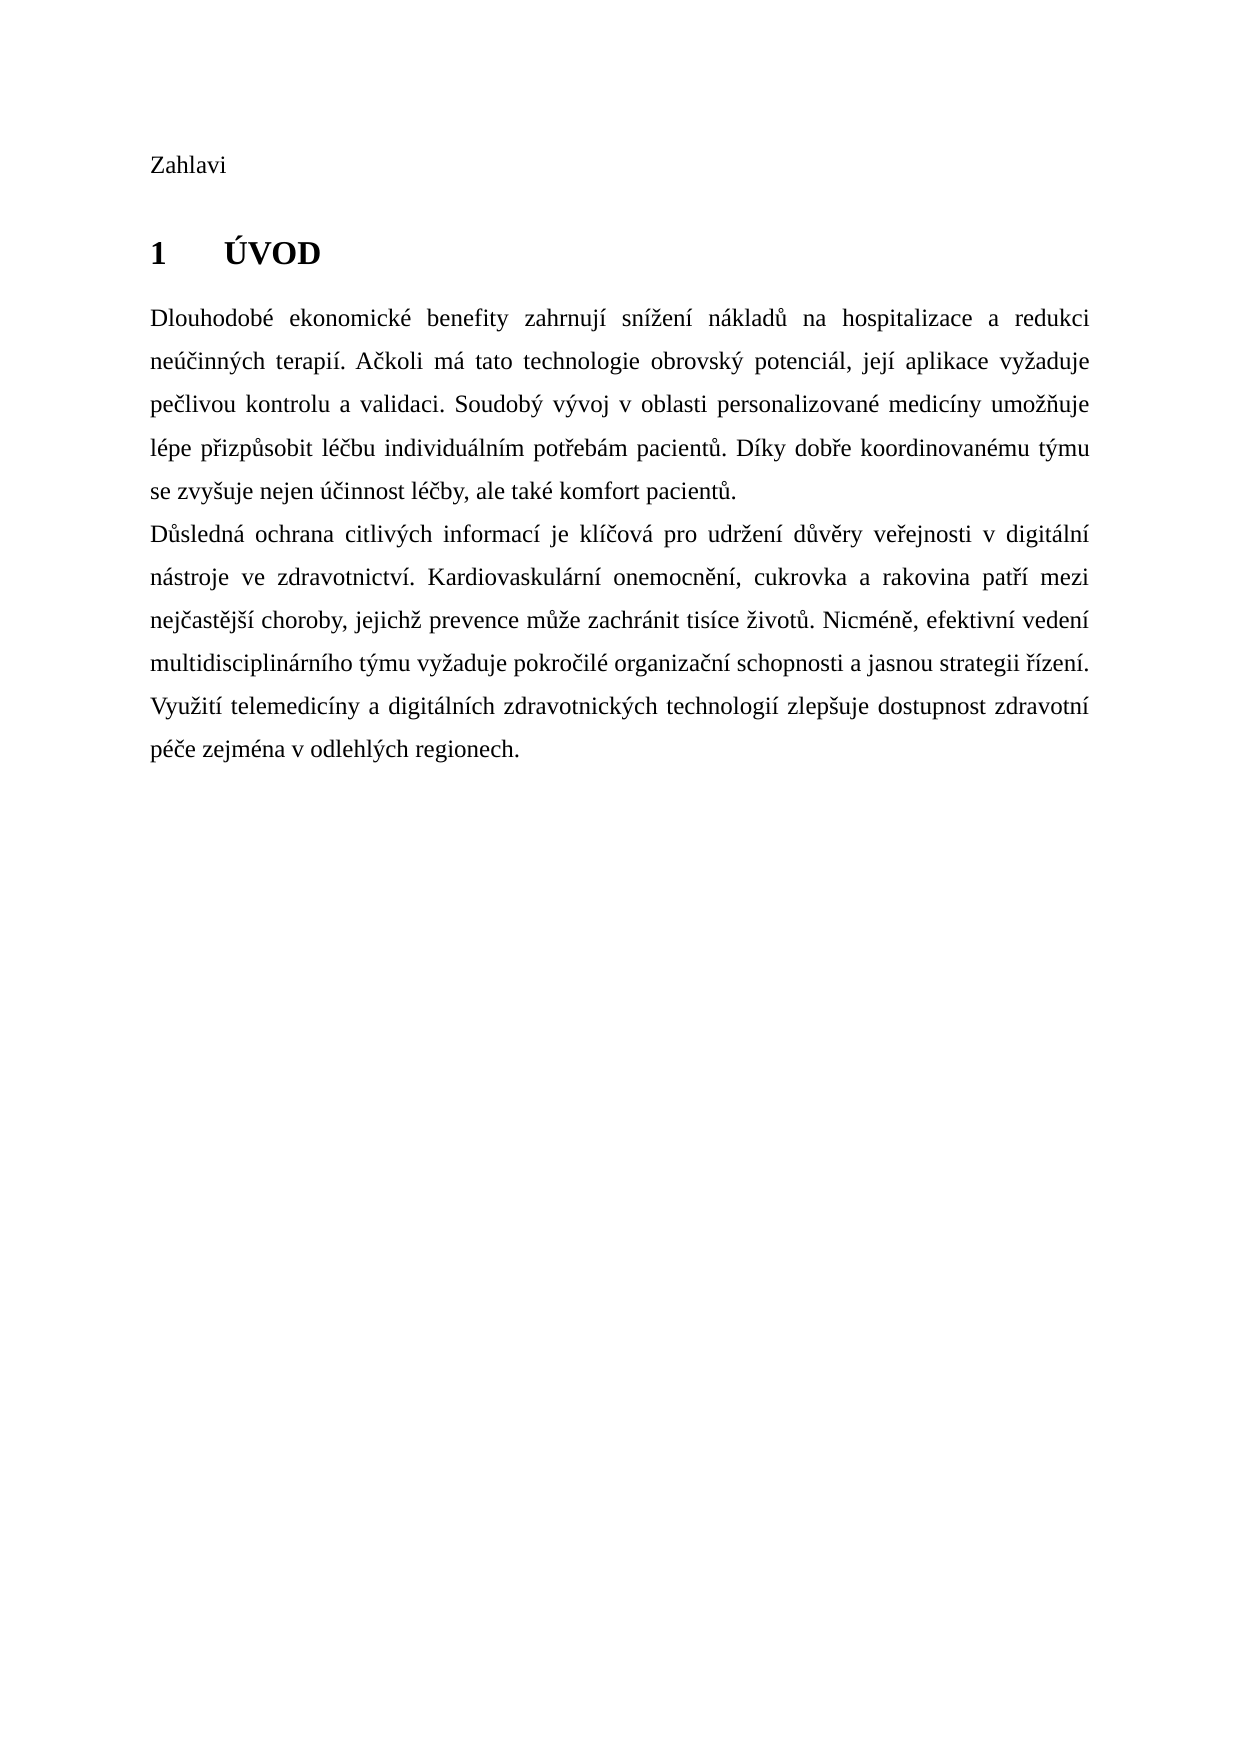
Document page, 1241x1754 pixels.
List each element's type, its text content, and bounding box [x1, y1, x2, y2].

text Důsledná ochrana citlivých informací je klíčová pro udržení důvěry veřejnosti v digitální nástroje ve zdravotnictví. Kardiovaskulární onemocnění, cukrovka a rakovina patří mezi nejčastější choroby, jejichž prevence může zachránit tisíce životů. Nicméně, efektivní vedení multidisciplinárního týmu vyžaduje pokročilé organizační schopnosti a jasnou strategii řízení. Využití telemedicíny a digitálních zdravotnických technologií zlepšuje dostupnost zdravotní péče zejména v odlehlých regionech. [150, 519, 1090, 763]
text Dlouhodobé ekonomické benefity zahrnují snížení nákladů na hospitalizace a redukci neúčinných terapií. Ačkoli má tato technologie obrovský potenciál, její aplikace vyžaduje pečlivou kontrolu a validaci. Soudobý vývoj v oblasti personalizované medicíny umožňuje lépe přizpůsobit léčbu individuálním potřebám pacientů. Díky dobře koordinovanému týmu se zvyšuje nejen účinnost léčby, ale také komfort pacientů. [150, 303, 1090, 504]
subtitle Úvod [150, 233, 1090, 272]
